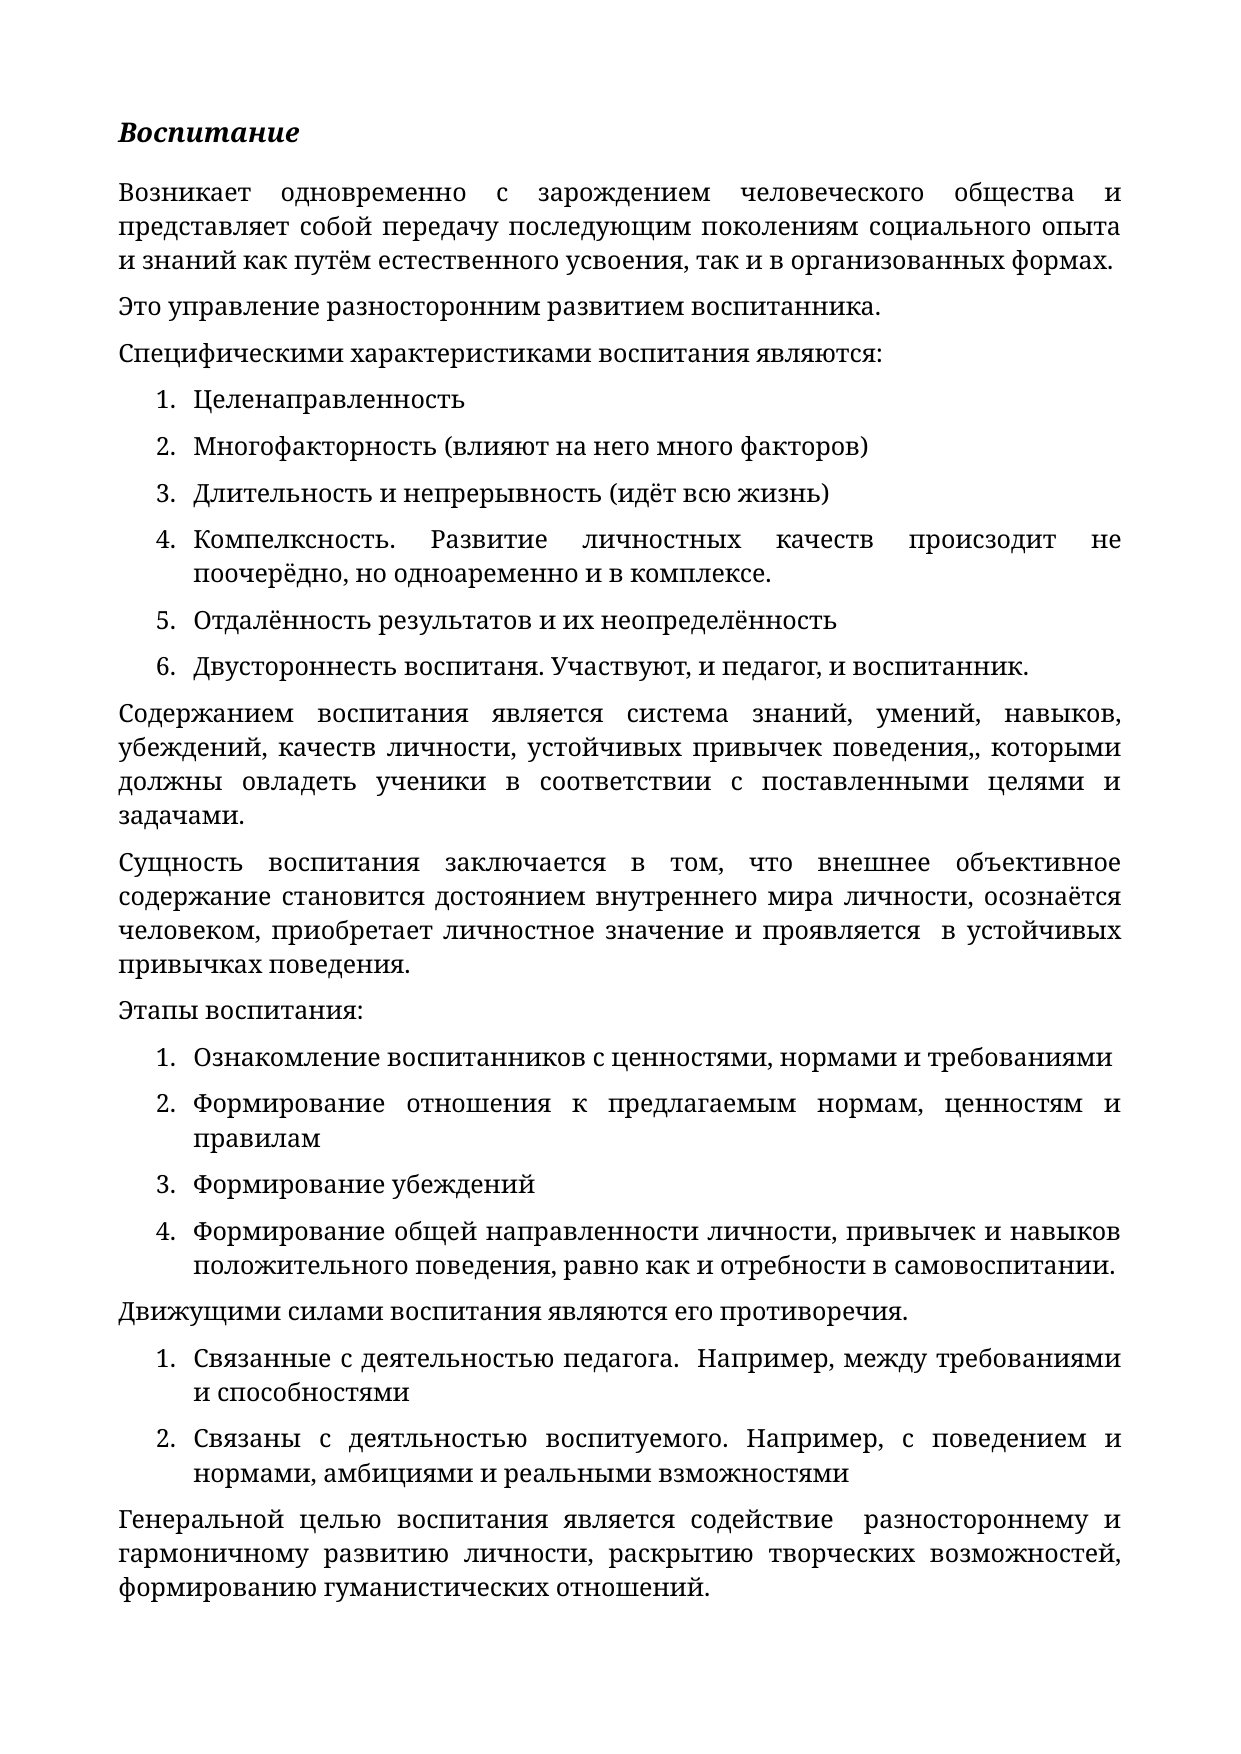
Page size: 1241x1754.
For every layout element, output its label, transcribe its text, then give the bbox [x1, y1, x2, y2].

list Связанные с деятельностью педагога. Например, между требованиями и способностями [156, 1341, 1122, 1409]
text Этапы воспитания: [118, 993, 1122, 1027]
list Формирование убеждений [156, 1167, 1122, 1201]
text Сущность воспитания заключается в том, что внешнее объективное содержание становится достоянием внутреннего мира личности, осознаётся человеком, приобретает личностное значение и проявляется в устойчивых привычках поведения. [118, 844, 1122, 981]
list Двустороннесть воспитаня. Участвуют, и педагог, и воспитанник. [156, 649, 1122, 683]
list Длительность и непрерывность (идёт всю жизнь) [156, 475, 1122, 509]
list Целенаправленность [156, 382, 1122, 416]
text Это управление разносторонним развитием воспитанника. [118, 289, 1122, 323]
list Связаны с деятльностью воспитуемого. Например, с поведением и нормами, амбициями и реальными взможностями [156, 1421, 1122, 1489]
text Движущими силами воспитания являются его противоречия. [118, 1294, 1122, 1328]
text Специфическими характеристиками воспитания являются: [118, 336, 1122, 369]
list Отдалённость результатов и их неопределённость [156, 602, 1122, 636]
list Ознакомление воспитанников с ценностями, нормами и требованиями [156, 1039, 1122, 1074]
text Содержанием воспитания является система знаний, умений, навыков, убеждений, качеств личности, устойчивых привычек поведения,, которыми должны овладеть ученики в соответствии с поставленными целями и задачами. [118, 696, 1122, 832]
list Формирование общей направленности личности, привычек и навыков положительного поведения, равно как и отребности в самовоспитании. [156, 1213, 1122, 1281]
list Компелксность. Развитие личностных качеств происзодит не поочерёдно, но одноаременно и в комплексе. [156, 522, 1122, 590]
text Генеральной целью воспитания является содействие разностороннему и гармоничному развитию личности, раскрытию творческих возможностей, формированию гуманистических отношений. [118, 1502, 1122, 1604]
text Возникает одновременно с зарождением человеческого общества и представляет собой передачу последующим поколениям социального опыта и знаний как путём естественного усвоения, так и в организованных формах. [118, 174, 1122, 276]
subtitle Воспитание [118, 118, 1122, 149]
list Формирование отношения к предлагаемым нормам, ценностям и правилам [156, 1086, 1122, 1154]
list Многофакторность (влияют на него много факторов) [156, 429, 1122, 463]
